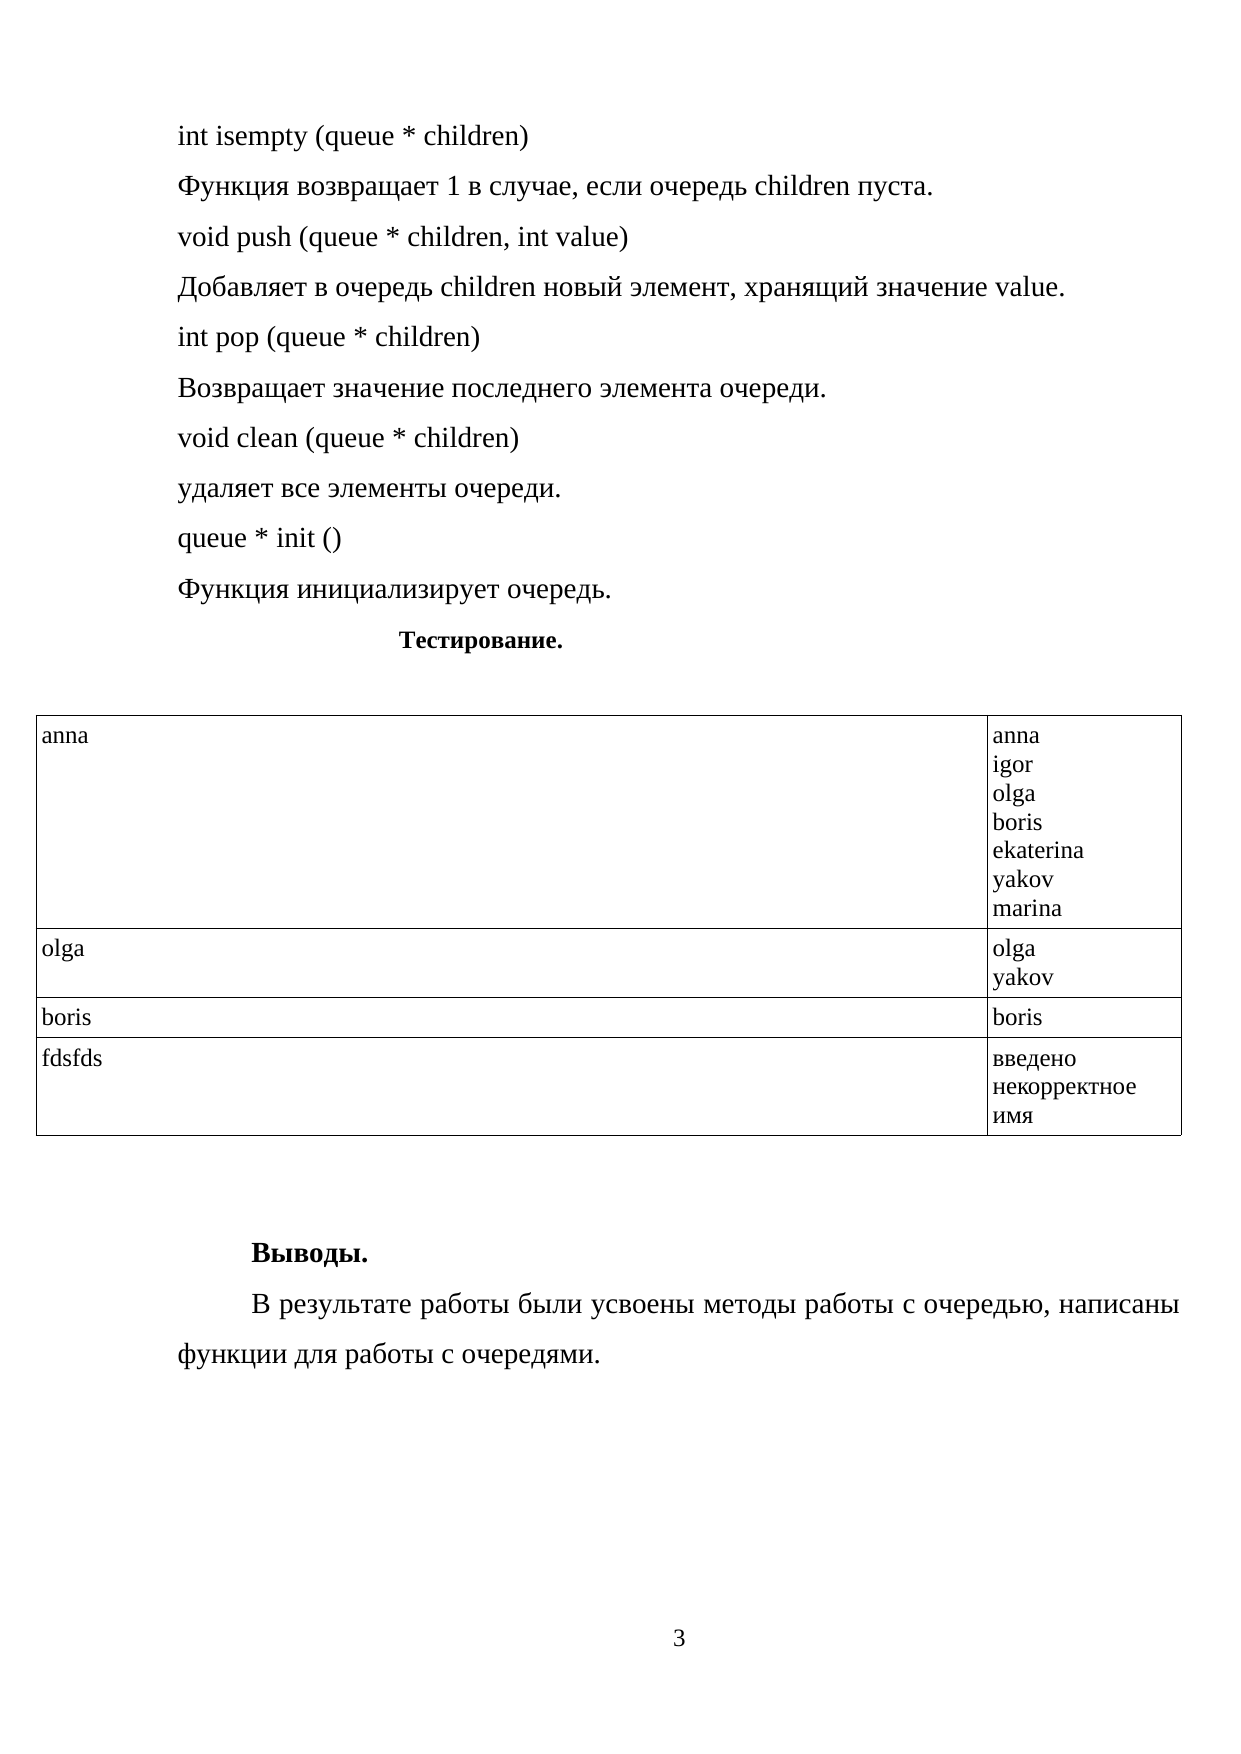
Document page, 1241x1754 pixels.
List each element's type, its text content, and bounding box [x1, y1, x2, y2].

text void clean (queue * children) [177, 420, 1181, 453]
text В результате работы были усвоены методы работы с очередью, написаны функции для работы с очередями. [177, 1286, 1181, 1369]
text Функция инициализирует очередь. [177, 571, 1181, 604]
text int isempty (queue * children) [177, 118, 1181, 152]
table_header anna igor olga boris ekaterina yakov marina [988, 716, 1181, 927]
table_header anna [37, 716, 987, 927]
text queue * init () [177, 521, 1181, 554]
text Возвращает значение последнего элемента очереди. [177, 370, 1181, 403]
text int pop (queue * children) [177, 319, 1181, 353]
table_cell boris [988, 998, 1181, 1037]
text Функция возвращает 1 в случае, если очередь children пуста. [177, 168, 1181, 202]
table_cell olga yakov [988, 929, 1181, 997]
table_cell olga [37, 929, 987, 997]
text void push (queue * children, int value) [177, 219, 1181, 252]
text Выводы. [177, 1235, 1181, 1269]
text Добавляет в очередь children новый элемент, хранящий значение value. [177, 269, 1181, 303]
table_cell введено некорректное имя [988, 1038, 1181, 1135]
table_cell fdsfds [37, 1038, 987, 1135]
text удаляет все элементы очереди. [177, 470, 1181, 504]
text Тестирование. [177, 621, 1181, 655]
table_cell boris [37, 998, 987, 1037]
